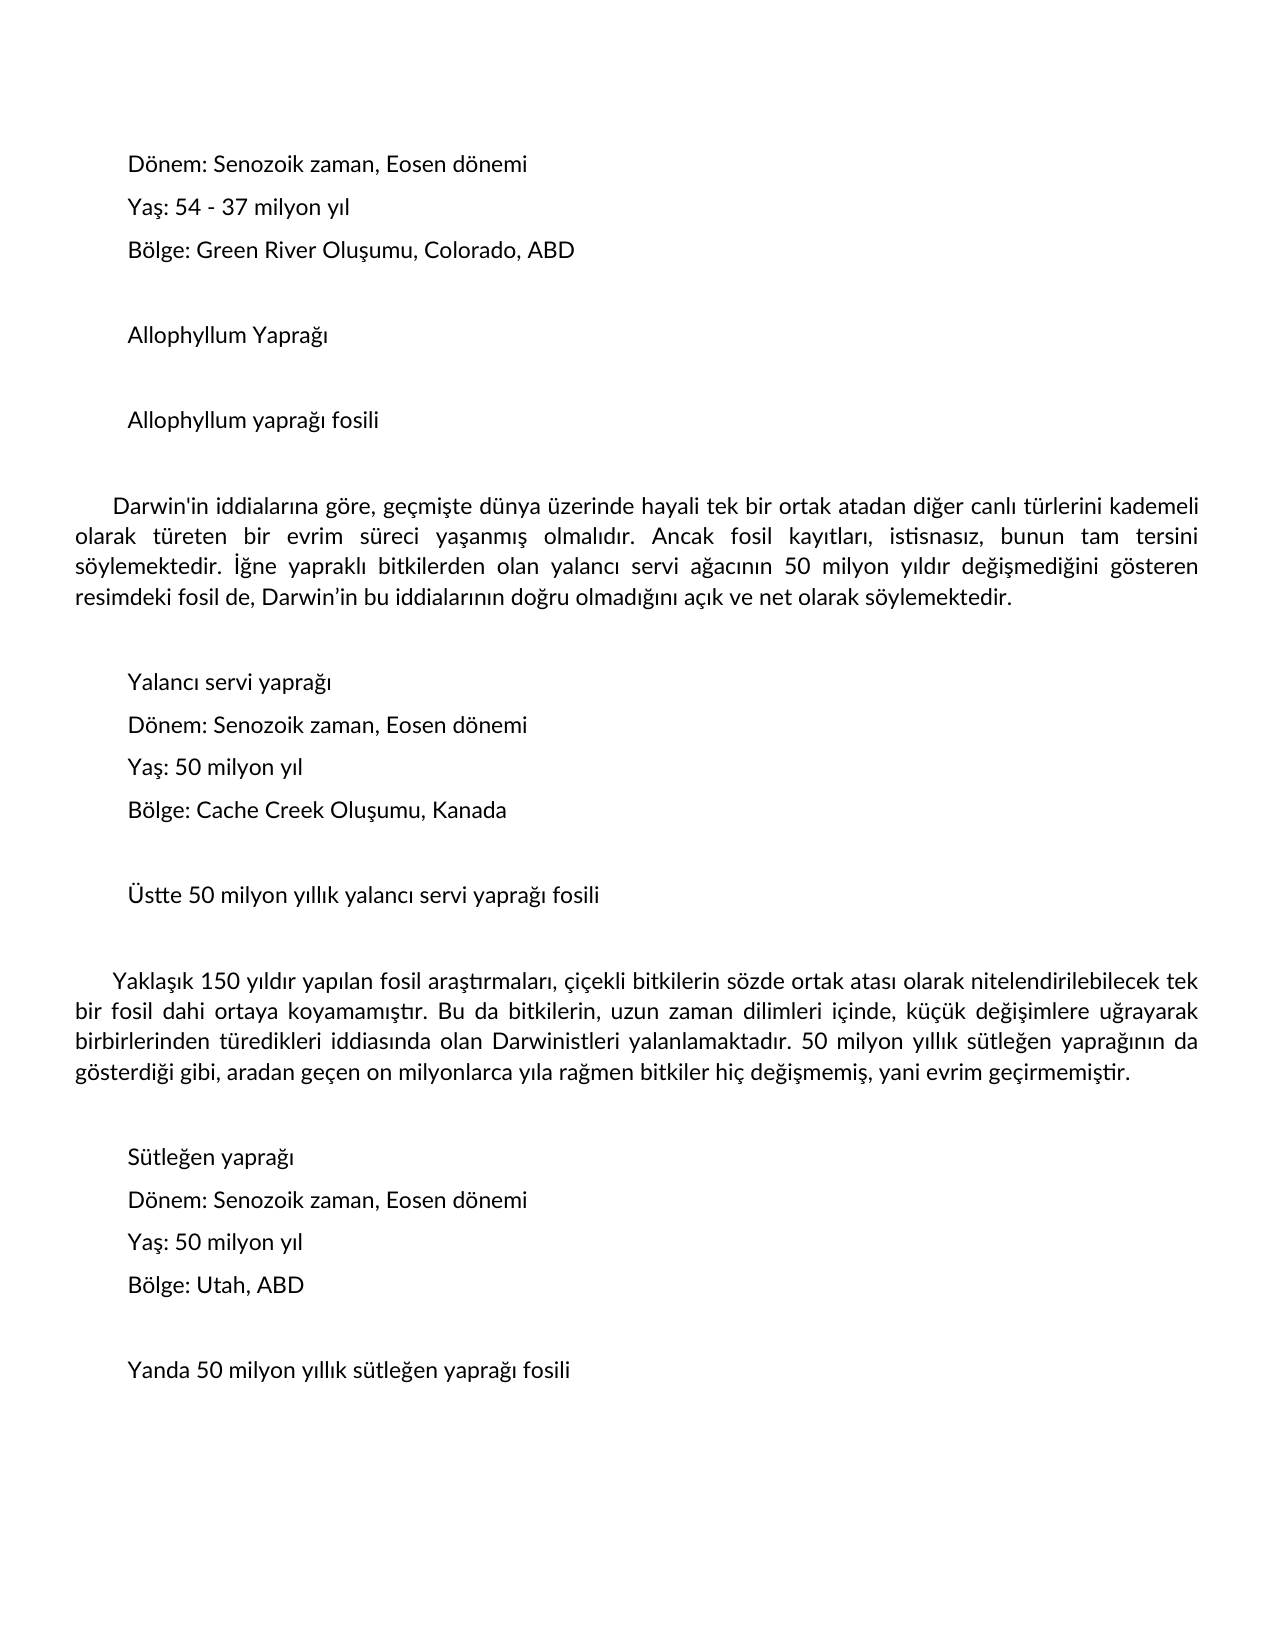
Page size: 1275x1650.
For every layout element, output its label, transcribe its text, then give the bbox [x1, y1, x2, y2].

text Allophyllum Yaprağı [127, 321, 1177, 348]
text Allophyllum yaprağı fosili [127, 406, 1177, 434]
text Bölge: Cache Creek Oluşumu, Kanada [127, 796, 1177, 823]
text Dönem: Senozoik zaman, Eosen dönemi [127, 1185, 1177, 1213]
text Yalancı servi yaprağı [127, 668, 1177, 695]
text Yaklaşık 150 yıldır yapılan fosil araştırmaları, çiçekli bitkilerin sözde ortak atası olarak nitelendirilebilecek tek bir fosil dahi ortaya koyamamıştır. Bu da bitkilerin, uzun zaman dilimleri içinde, küçük değişimlere uğrayarak birbirlerinden türedikleri iddiasında olan Darwinistleri yalanlamaktadır. 50 milyon yıllık sütleğen yaprağının da gösterdiği gibi, aradan geçen on milyonlarca yıla rağmen bitkiler hiç değişmemiş, yani evrim geçirmemiştir. [75, 967, 1200, 1085]
text Yaş: 50 milyon yıl [127, 753, 1177, 781]
text Dönem: Senozoik zaman, Eosen dönemi [127, 150, 1177, 177]
text Darwin'in iddialarına göre, geçmişte dünya üzerinde hayali tek bir ortak atadan diğer canlı türlerini kademeli olarak türeten bir evrim süreci yaşanmış olmalıdır. Ancak fosil kayıtları, istisnasız, bunun tam tersini söylemektedir. İğne yapraklı bitkilerden olan yalancı servi ağacının 50 milyon yıldır değişmediğini gösteren resimdeki fosil de, Darwin’in bu iddialarının doğru olmadığını açık ve net olarak söylemektedir. [75, 492, 1200, 610]
text Yanda 50 milyon yıllık sütleğen yaprağı fosili [127, 1356, 1177, 1384]
text Bölge: Utah, ABD [127, 1271, 1177, 1298]
text Dönem: Senozoik zaman, Eosen dönemi [127, 710, 1177, 738]
text Bölge: Green River Oluşumu, Colorado, ABD [127, 235, 1177, 263]
text Üstte 50 milyon yıllık yalancı servi yaprağı fosili [127, 881, 1177, 909]
text Yaş: 54 - 37 milyon yıl [127, 193, 1177, 220]
text Sütleğen yaprağı [127, 1143, 1177, 1170]
text Yaş: 50 milyon yıl [127, 1228, 1177, 1256]
